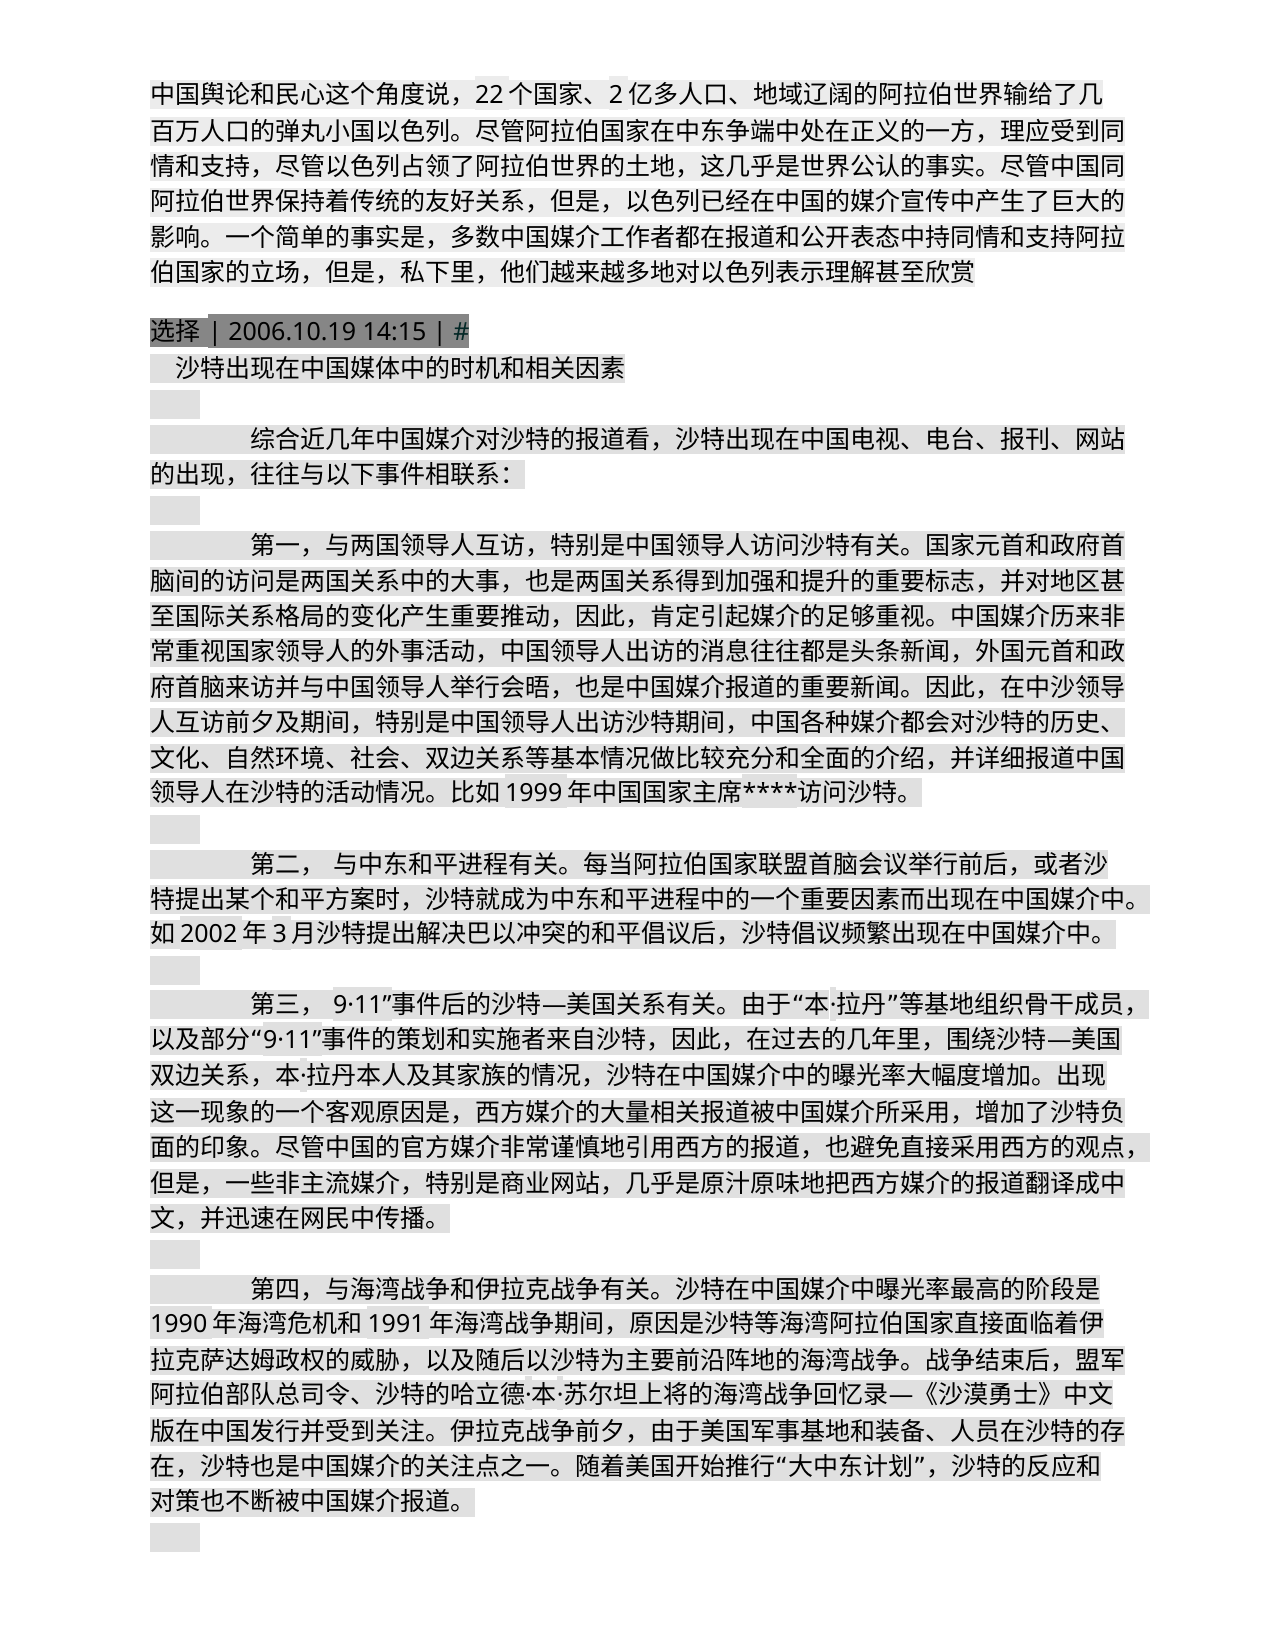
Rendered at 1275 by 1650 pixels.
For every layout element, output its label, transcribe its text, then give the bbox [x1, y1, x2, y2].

text 选择 | 2006.10.19 14:15 | # [150, 312, 1125, 348]
text 中国的媒介基本上都是国家经营的，因此，它必然要服从国家的外交政策、民族政策和宗教政策。中国历来奉行和平共处5项基本原则来处理与世界国家的关系，而且超越意识形态和国家制度。尽管沙特和中国是两个完全不同的国家和社会形态，但是，自建交14年来双方关系发展平稳，政治上相互理解和支持，经济上互通有无，军事上合作顺利，是典型的朋友式的关系。 和美国等西方国家不同的是，中国政府从来不干涉沙特的内政，从来不把中国的文化传统和价值观直接或间接地向沙特进行灌输，对沙特持完全尊重的立场。因此，中国的媒介也自觉地与官方保持政治上的一致性，客观地报道有关沙特的消息。 对于有利于沙特国家、政府和人民形象的消息，中国媒介会根据它的新闻价值进行适量的报道，对于负面的消息，中国媒介会非常低调地淡化处理，甚至根本不报。中国媒介在转述西方媒介的相关报道时，也会注意西方国家新闻观和价值观的潜在影响，避免无意中成为西方攻击、诋毁沙特的传声筒。所以，在任何中国大众媒介中，人们几乎找不到任何不利于沙特的报道。 中国外交部每年出版的《世界知识年鉴》是本非常权威的参考手册，其中是这样概括沙特的基本情况的：“沙特是政教合一的君主制国家，禁止政党活动，无宪法。《古兰经》和穆罕默德的圣训是国家执法的依据”“2002年，沙国内政局总体平稳。沙政府强调以稳定促发展，更加重视发展民族经济，大力推行改革，提高人民生活水平，加快就业沙特化和经济私有化步伐，积极寻求经济多元化，摆脱单一石油经济。沙作为能源和宗教大国的地位和作用仍为各方所重视。” 对于法赫德国王陛下，该书在客观介绍他的履历后只有一句评价：“喜欢观看骆驼比赛赫足球赛等运动项目”。称王储兼首相阿卜杜拉·本·阿卜杜拉·阿卜杜勒-阿齐兹“喜好读书，赛马，沙漠旅行。 在涉及沙特经济、人民生活、军事、文化教育、对外关系时分别有如下短暂的定义：“沙特实行自由经济政策”。“石油和石化工业是沙特的经济命脉”。“沙特十分重视农业。”“沙特实行自由贸易和低关税政策。”“沙特是高福利国家，实行免费医疗”。“政府重视教育和人才培养，实行免费教育。” 在有关沙特外交政策的章节中指出，“沙特奉行独立自主、温和务实、不结盟的外交政策。主张国与国之间相互尊重、和平共处、互不干涉内政。将发展与阿拉伯、伊斯兰国家关系放在首位。”“建交以来，（中沙）两国友好关系稳步发展，各层次往来不断，合作领域日益拓宽。1994年两国建立勒外交部政治磋商机制，迄今已经进行了6次磋商”。⒀ 中国是个多民族融和和友好相处的国家，有56个民族，其中10个少数民族信仰伊斯兰教，分散在中国的各个省份。而伊斯兰教又把这10个民族和2600万人口和沙特等阿拉伯、伊斯兰教国家联系了起来。因此，中国政府把涉及伊斯兰教和阿拉伯事务的报道当作一个民族问题、宗教问题和外交问题来处理，从关系民族团结、社会稳定、经济发展和对外关系等高度来加以重视。前中国国家主席****曾在1993年统一战线工作会议上说，“民族宗教问题无小事”。⒁ 中国部分报纸、杂志因为编辑人员的无知，曾经出现过亵渎伊斯兰教的恶劣事件，为此，中国政府从不姑息，坚决处罚。据未经证实的消息，中国政府曾在某一年撤消大约10家报纸主要负责人的职务，以便平息穆斯林的愤怒和惩戒任何违反法律、破坏民族团结、践踏宗教信仰自由的行为。中国政府甚至在1989年天安门事件之后的敏感阶段里，允许北京的穆斯林上街示威，抗议一本非法出版的辱没伊斯兰教的小册子《性风俗》，并最终依法将其作者送进监狱。在笔者的记忆中，没有一家中国媒介曾对沙特进行过恶意的报道。 中国的学术类刊物不少，包括研究单位、政府机关、新闻机构、高等院校和宗教组织出版的季刊、月刊或周刊，它们都在不同的时期围绕不同的话题把沙特的某一个方面、某一个问题当作研究对象，而这些研究刊物基本上都是从纯学术的角度介绍和探讨沙特的政治、外交、经济、石油政策、投资、宗教派别和妇女地位等。在这方面，上海外国语大学主办的《阿拉伯世界》杂志值得一提。这家有24年历史的准学术季刊，是中国唯一专门介绍阿拉伯世界的刊物，内容涉及历史、文化、宗教、政治、经济、语言和外交乃至风俗等所有方面。 据我从所保留的45期季刊中统计，自1985年到1999年14年间，《阿拉伯世界》刊发了42篇与沙特有关的文章，其中，关于沙特社会福利方面的有7篇，涉及教育、扫盲和身体保健等⒂。 关于社会经济建设成就的8篇，从各个方面对沙特王国的建设成就给予肯定⒃。 政治、宗教、外交政策方面的7篇，其中谈到沙特对伊斯兰教的历史贡献，乌里玛与君主制的伊斯兰性，沙特与中国、欧洲国家关系，以及影响沙特政局稳定的因素等⒄。 风土人情的8篇，分别介绍了利雅得、吉达、塔伊夫等沙特著名城市的风光、市政建设、城市特色和人民生活。 人物介绍3篇，分别介绍法赫德国王、宇航员苏莱曼亲王和金融家瓦立德亲王⒅。 此外，还有文化艺术文学等方面的文章4篇，包括介绍沙特建国初期的小说以及当代文学发展概况，并将沙特形容为“文明古国”和“文化大国”⒆。 《阿拉伯世界》季刊的推介工作固然可贵和令人尊敬，但可惜的是，这样一本刊物由于并非大众读物，因此，有机会阅读并从中点滴了解沙特的人也非常有限，主要是从事中东问题研究、阿拉伯语言教学的专家、学者、教师，或者部分外交人员。 新兴的和非主流媒体对沙特和阿拉伯的报道存在某些问题 随着因特网在中国的兴起和发展，中国的网络媒介已经非常发达，成为最快捷、最有效、最吸引人的新兴媒介。中国有5大政府新闻网站，其中包括新华社网站和人民日报网站。新华社的网站排名已经超过了路透社、法新社和美联社和CNN等世界一流媒介的网站。尽管新的调查表明，网民更相信传统媒介网站消息的可靠性，但是，在中国，乃至在全世界的华人圈，最有影响的网站却是新浪和搜狐等商业网站。这些网站由于也转发各种媒介的消息而成为非常有影响力的信息总汇。据不完全统计，大约600家报纸、杂志等新闻机构成为这些商业网站的信息来源，包括外国通讯社、中国通讯社、报纸、杂志、电台和电视台网站的消息，也包括自由撰稿人、独立信息源提供的信息，从而，对政府新闻网站形成巨大的冲击，甚至在某些重大问题的报道上左右和引导了舆论。在中国，一个不容否认的事实是，绝大多数网站都把商业网站作为自己平时获得信息的首选媒介，而不是官方的媒介网站。 问题在于，尽管这些网站都明确规定任何人在论坛发表观点，必须遵守中国的有关法律，但它们毕竟没有官方媒介的忌讳和约束，过多地不加过滤地采用了西方的消息和评论，使大量不利于沙特和阿拉伯、穆斯林的信息和评论充斥网站，甚至允许一些种族主义的言论和肮脏的语言得以张贴。 在这种地方，但凡涉及中东争端、自杀爆炸、基地组织等信息，总能看到一些对阿拉伯人和穆斯林的恶意攻击。一个触目惊心的事实是，尽管中国的中东政策是同情和支持阿拉伯正义事业的，但是，中国的青年人，特别是青年网民已经大部分站在了以色列一边，他们公开在网站论坛上攻击政府的外交政策，强烈抨击中国媒介有关中东问题的报道立场，对客观报道巴勒斯坦问题的记者进行人身攻击，极力贬低巴勒斯坦人、阿拉伯人、穆斯林和伊斯兰教，对美国和以色列充满了同情、崇拜和支持。在以色列的国际形象空前糟糕的同时，它却在中国青年一代中非常有市场，能轻易找到大量的同情者和支持者，形成一种怪现象。形成这一现象，固然和中国当代青年人的世界观、人生观及价值观发生剧烈变化有关，与西方媒介控制和左右世界信息渠道有关，但也与阿拉伯国家对外宣传不力，尤其是对华媒介公关失败有着密切的关系。 沙特和阿拉伯世界需要学习以色列的媒介公关策略 随着美国在阿拉伯国家推行“大中东计划”的展开，阿拉伯世界与美国的分歧、摩擦和矛盾会逐步增多和加深。同时，随着中国与阿拉伯国家合作的深入和拓展，双方建立战略合作伙伴关系，发展互补性经济贸易的前景越来越广阔。沙特，作为一个阿拉伯、伊斯兰教大国，作为一个石油生产与投资大国，中国是沙特巨大的潜在市场。中沙加强交流和合作已经是无可避免的趋势，而沙特应该从战略上重视政府的公共关系工作，重视与中国媒介的沟通和交流。在这个方面，我个人建议，沙特和其他阿拉伯国家都应该学习以色列的媒介公关意识和技巧，反思自己在这方面的欠缺，因为在我16年工作经历中，我有着太多的体会和感想。在我准备这篇论文的时候，在沙特使馆工作的中国秘书好心提醒我，尽量别提以色列，沙特主人或许会不高兴。但是，事实胜于雄辩，如果不能认识自身的不足，仍将无法改变沙特乃至整个阿拉伯世界在与以色列舆论大战中的被动地位。 坦率地说，包括沙特在内的阿拉伯世界普遍不重视同中国媒介打交道。仅从争夺中国舆论和民心这个角度说，22个国家、2亿多人口、地域辽阔的阿拉伯世界输给了几百万人口的弹丸小国以色列。尽管阿拉伯国家在中东争端中处在正义的一方，理应受到同情和支持，尽管以色列占领了阿拉伯世界的土地，这几乎是世界公认的事实。尽管中国同阿拉伯世界保持着传统的友好关系，但是，以色列已经在中国的媒介宣传中产生了巨大的影响。一个简单的事实是，多数中国媒介工作者都在报道和公开表态中持同情和支持阿拉伯国家的立场，但是，私下里，他们越来越多地对以色列表示理解甚至欣赏 [150, 75, 1125, 287]
text 沙特出现在中国媒体中的时机和相关因素 综合近几年中国媒介对沙特的报道看，沙特出现在中国电视、电台、报刊、网站的出现，往往与以下事件相联系： 第一，与两国领导人互访，特别是中国领导人访问沙特有关。国家元首和政府首脑间的访问是两国关系中的大事，也是两国关系得到加强和提升的重要标志，并对地区甚至国际关系格局的变化产生重要推动，因此，肯定引起媒介的足够重视。中国媒介历来非常重视国家领导人的外事活动，中国领导人出访的消息往往都是头条新闻，外国元首和政府首脑来访并与中国领导人举行会晤，也是中国媒介报道的重要新闻。因此，在中沙领导人互访前夕及期间，特别是中国领导人出访沙特期间，中国各种媒介都会对沙特的历史、文化、自然环境、社会、双边关系等基本情况做比较充分和全面的介绍，并详细报道中国领导人在沙特的活动情况。比如1999年中国国家主席****访问沙特。 第二， 与中东和平进程有关。每当阿拉伯国家联盟首脑会议举行前后，或者沙特提出某个和平方案时，沙特就成为中东和平进程中的一个重要因素而出现在中国媒介中。如2002年3月沙特提出解决巴以冲突的和平倡议后，沙特倡议频繁出现在中国媒介中。 第三， 9·11”事件后的沙特—美国关系有关。由于“本·拉丹”等基地组织骨干成员，以及部分“9·11”事件的策划和实施者来自沙特，因此，在过去的几年里，围绕沙特—美国双边关系，本·拉丹本人及其家族的情况，沙特在中国媒介中的曝光率大幅度增加。出现这一现象的一个客观原因是，西方媒介的大量相关报道被中国媒介所采用，增加了沙特负面的印象。尽管中国的官方媒介非常谨慎地引用西方的报道，也避免直接采用西方的观点，但是，一些非主流媒介，特别是商业网站，几乎是原汁原味地把西方媒介的报道翻译成中文，并迅速在网民中传播。 第四，与海湾战争和伊拉克战争有关。沙特在中国媒介中曝光率最高的阶段是1990年海湾危机和1991年海湾战争期间，原因是沙特等海湾阿拉伯国家直接面临着伊拉克萨达姆政权的威胁，以及随后以沙特为主要前沿阵地的海湾战争。战争结束后，盟军阿拉伯部队总司令、沙特的哈立德·本·苏尔坦上将的海湾战争回忆录—《沙漠勇士》中文版在中国发行并受到关注。伊拉克战争前夕，由于美国军事基地和装备、人员在沙特的存在，沙特也是中国媒介的关注点之一。随着美国开始推行“大中东计划”，沙特的反应和对策也不断被中国媒介报道。 第五，与石油能源生产和消费有关。由于沙特是世界石油储量最大的国家，也是头号石油生产和出口国，是欧佩克的主力成员，因此，中国媒体中任何与石油和世界能源有关的消息，都或多或少地能看到沙特的身影。中国过去曾经是世界重要石油生产国，也曾出口少量石油。但是，自从1993年中国变成纯石油生产国后，沙特对于中国的石油能源安全越来越重要了，因为中国的石油进口有30%来自沙特所在的中东，20年后将有60%来自中东。《中国金融报》援引官方最新统计称，“2003年全年中国共进口原油9112.63万吨，同比增长31.29%，占国内原油消费量的比重达到36.1%；国内原油消费量为25231.2万吨，同比增长10.15%，石油消费总量为27389.2万吨，同比增长11.52%。” ⑧《南方周末》日前报道说，“快速增长的中国经济对石油的需求越来越大。去年GDP增速9.1%。这个增长建立在日消耗石油546万桶基础上。这个数字意味着，中国对石油的消耗量成为全球第二，列美国之后。”该报纸说，“人们似乎有理由怀念10年前的日子——那时候，中国还是石油净出口国。而到了2003年，中国进口9100万吨原油，较2002年增长31%。”⑨ 随着汽车生产和消费在中国的迅速发展，越来越多的中国人开始关注石油及其价格，沙特自然也就日益频繁地出现在许多与交通和能源有关的新闻中。《南方周末》援引某国际咨询公司副总裁孟凡辰的话说，“交通领域消耗了我国50%以上的石油用量，这其中，主要是汽车使用。另有数据说，机动车消耗了国内石油总产量的85%。” ⑩《南方周末》在展望中国汽车发展广阔前景与能源短缺的矛盾时指出，“在2000年时，中国的汽车拥有量为12辆车／千人，美国是750辆／千人，德国650辆／千人，世界平均为144辆／千人。如果将来达到世界平均水平，汽车总量会超过美国。而美国当年进口石油量为4.5亿吨。到那时，我们去哪里购买4.5亿吨石油？” ⑾而中国的汽车拥有者又以知识分子和中产人士为主，他们因为关心汽车、石油价格而自然会越来越多地关注包括沙特在内的中东地区。而据中国驻沙特商务处提供的信息显示，“中国是世界第二大石油消费国，其石油消费和进口增长居世界第一，目前沙向中国出口的石油每日超过30万桶。”⑿ 第六，与穆斯林朝觐有关。朝觐是伊斯兰世界一年一度的大事，同时有200万人口在相对狭小的地方举行活动，这本身就是所有媒介的关注重点。中国有2600万穆斯林，总人口超过了伊拉克。由于宗教和民族历史等方面的原因，中国穆斯林一直对沙特怀有特殊的感情。新中国成立以后，中国政府就曾允许少量穆斯林到沙特朝觐，后来因为国内的政治运动而中断。自从1978年中国恢穆斯林朝觐后，前往沙特朝觐已经成为中国穆斯林的盛大活动，据中国伊斯兰教协会统计，今年到沙特朝觐的中国穆斯林达到13351人，包租了20架专机。 由于中国公民在沙特的集中出现，朝觐期间的沙特阶段性地受到中国媒介的关注，特别是几次意外造成包括中国朝觐者蒙受伤亡后，中国媒介更是对这个非常敏感的问题给予重视。今年2月1日，沙特圣地麦加发生踩踏事件，造成244人遇难，其中包括5名中国穆斯林。新浪网站建立的专题网页共登出66条相关新闻和20张图片，分别来自2月1-5日间的17个中国新闻机构。由于这一悲剧涉及中国穆斯林的情感，这个世界最大的华文网站在征求我的意见后，关闭所有消息的评论窗口，使此专题成为该网站唯一没有评论文字的专题。因为在中国，阿拉伯、伊斯兰教、穆斯林、真主（安拉）、穆罕默德都是非常敏感的字眼。中国的朝觐者在沙特受到从国王到普通公务员的慷慨接待和关照，顺利地完成了朝觐活动。他们回来后，纷纷撰写文章在不同宗教或学术媒介（包括中国伊斯兰教协会的机关刊物《中国穆斯林》和部分穆斯林网站）中刊载，对沙特国王、政府和人民大加赞赏。但是，这些报道在官方的媒介中基本上看不到。 第七，与足球比赛有关。由于沙特是亚洲足球强国，因此，中国媒介中涉及沙特的消息中不少是与世界杯、亚洲杯、奥运会和海湾杯等足球比赛相关联的。中国的一些受众，特别是球迷，或许不知道沙特国王阁下，但是却记住了著名的沙特足球明星，或许不知道沙特有几个省城，但却说得出沙特的几支著名的足球俱乐部。在中国的因特网上，还能找到几位沙特球星的中文网站。 传统和主流媒介对沙特的报道是正面和友好的，慎重的 [150, 348, 1125, 1552]
